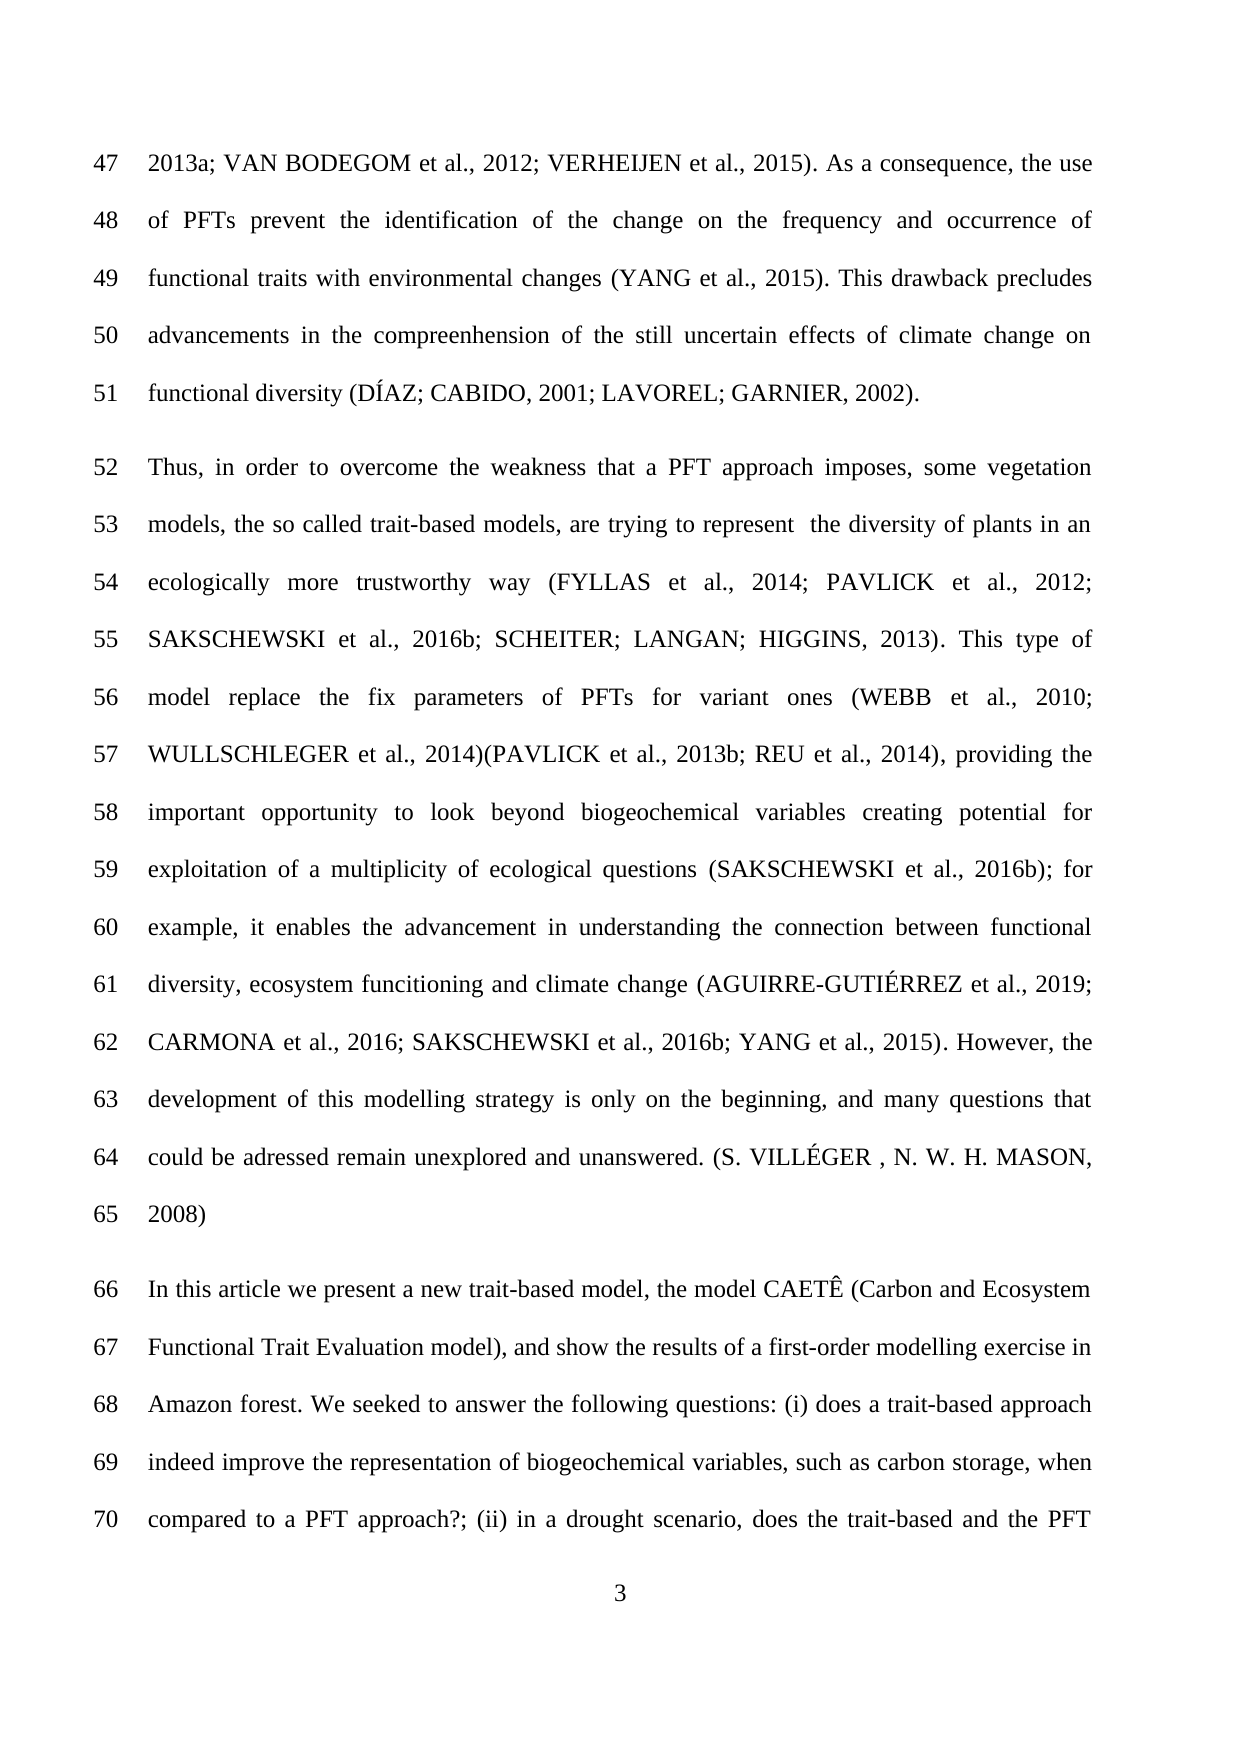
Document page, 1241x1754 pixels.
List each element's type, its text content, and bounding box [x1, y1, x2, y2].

text In this article we present a new trait-based model, the model CAETÊ (Carbon and Ecosystem Functional Trait Evaluation model), and show the results of a first-order modelling exercise in Amazon forest. We seeked to answer the following questions: (i) does a trait-based approach indeed improve the representation of biogeochemical variables, such as carbon storage, when compared to a PFT approach?; (ii) in a drought scenario, does the trait-based and the PFT [148, 1274, 1093, 1533]
text 2013a; VAN BODEGOM et al., 2012; VERHEIJEN et al., 2015)⁠. As a consequence, the use of PFTs prevent the identification of the change on the frequency and occurrence of functional traits with environmental changes (YANG et al., 2015)⁠. This drawback precludes advancements in the compreenhension of the still uncertain effects of climate change on functional diversity (DÍAZ; CABIDO, 2001; LAVOREL; GARNIER, 2002). [148, 148, 1093, 406]
text Thus, in order to overcome the weakness that a PFT approach imposes, some vegetation models, the so called trait-based models, are trying to represent the diversity of plants in an ecologically more trustworthy way (FYLLAS et al., 2014; PAVLICK et al., 2012; SAKSCHEWSKI et al., 2016b; SCHEITER; LANGAN; HIGGINS, 2013)⁠⁠. This type of model replace the fix parameters of PFTs for variant ones (WEBB et al., 2010; WULLSCHLEGER et al., 2014)(PAVLICK et al., 2013b; REU et al., 2014)⁠, providing the important opportunity to look beyond biogeochemical variables creating potential for exploitation of a multiplicity of ecological questions (SAKSCHEWSKI et al., 2016b)⁠; for example, it enables the advancement in understanding the connection between functional diversity, ecosystem funcitioning and climate change (AGUIRRE-GUTIÉRREZ et al., 2019; CARMONA et al., 2016; SAKSCHEWSKI et al., 2016b; YANG et al., 2015). However, the development of this modelling strategy is only on the beginning, and many questions that could be adressed remain unexplored and unanswered. (S. VILLÉGER , N. W. H. MASON, 2008) [148, 452, 1093, 1228]
